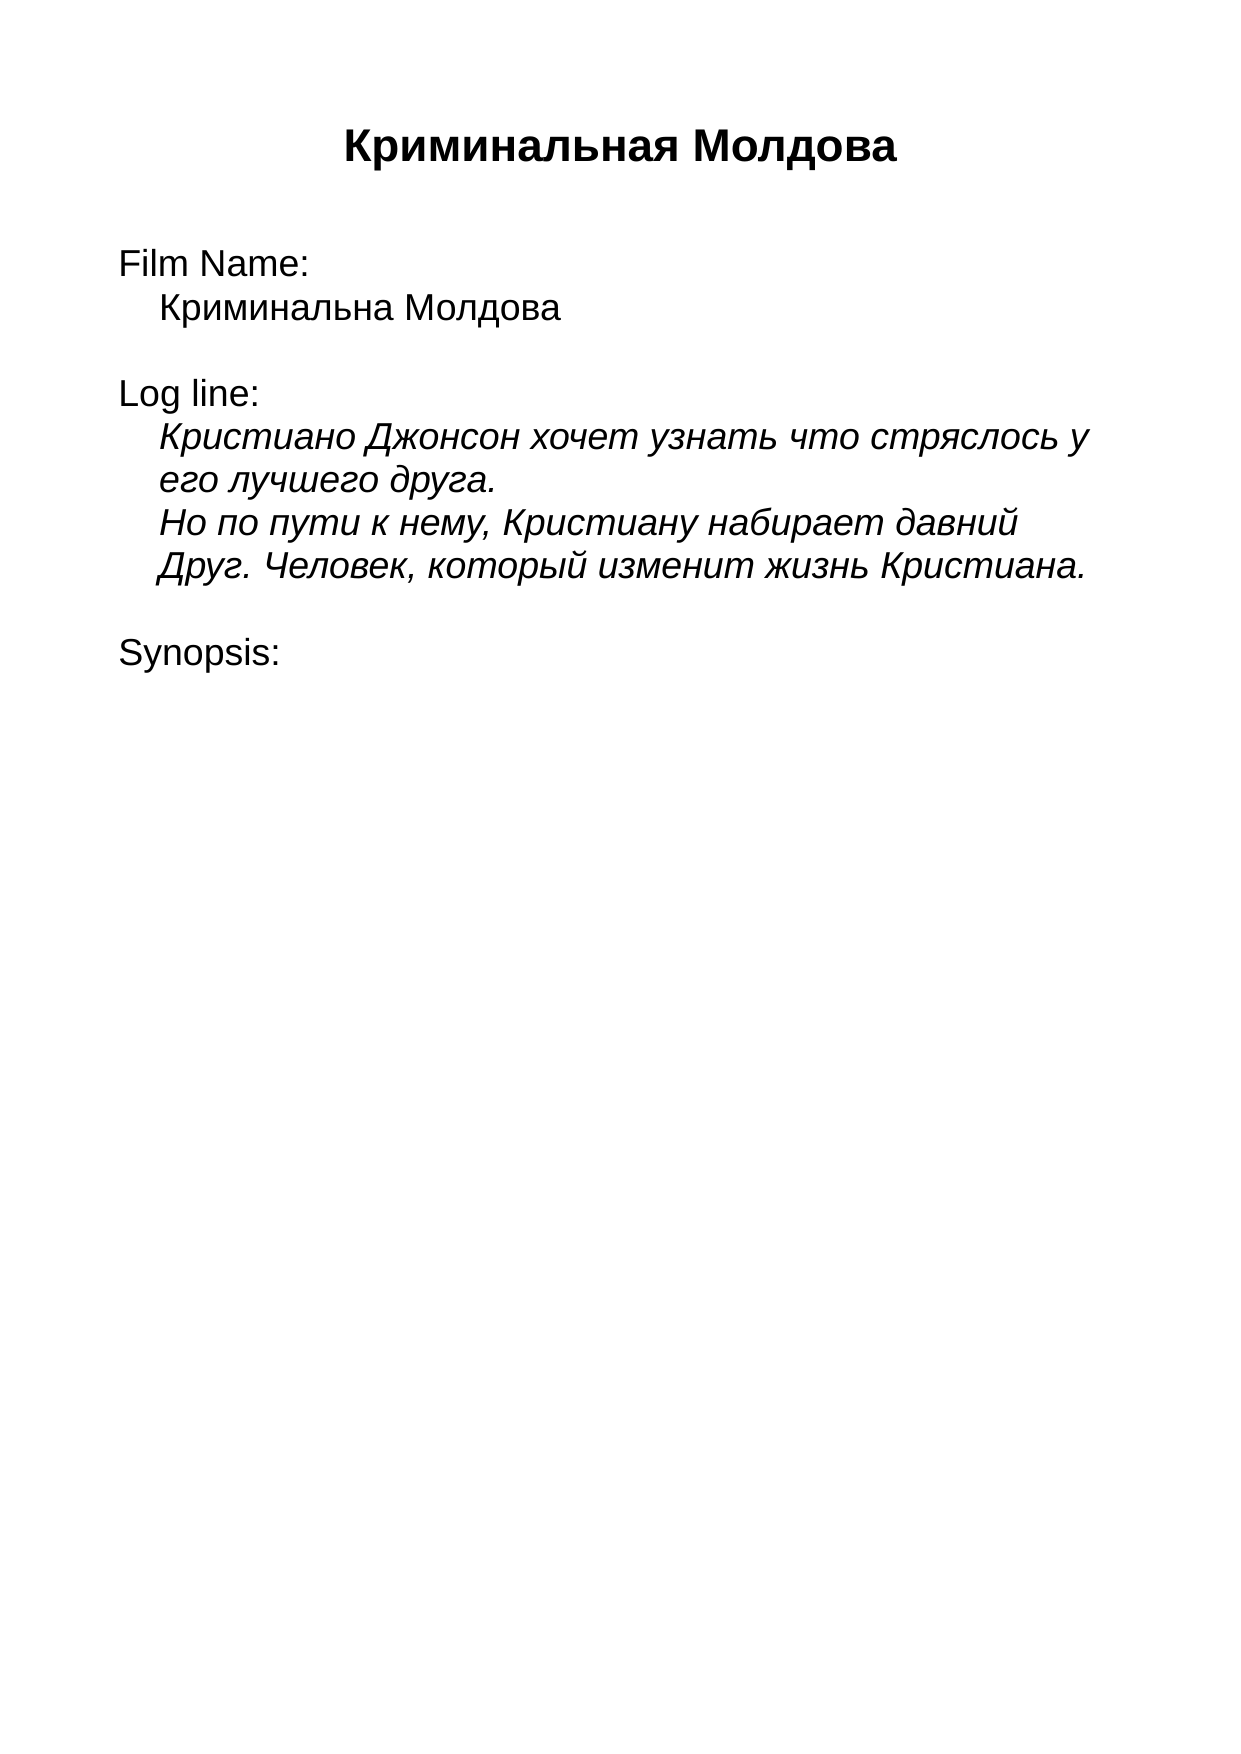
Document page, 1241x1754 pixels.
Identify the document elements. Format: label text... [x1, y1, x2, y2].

text Но по пути к нему, Кристиану набирает давний Друг. Человек, который изменит жизнь Кристиана. [159, 500, 1122, 587]
text Криминальна Молдова [159, 285, 1122, 328]
text Log line: [118, 371, 1122, 414]
text Film Name: [118, 242, 1122, 285]
text Криминальная Молдова [118, 118, 1122, 171]
text Кристиано Джонсон хочет узнать что стряслось у его лучшего друга. [159, 414, 1122, 500]
text Synopsis: [118, 630, 1122, 673]
